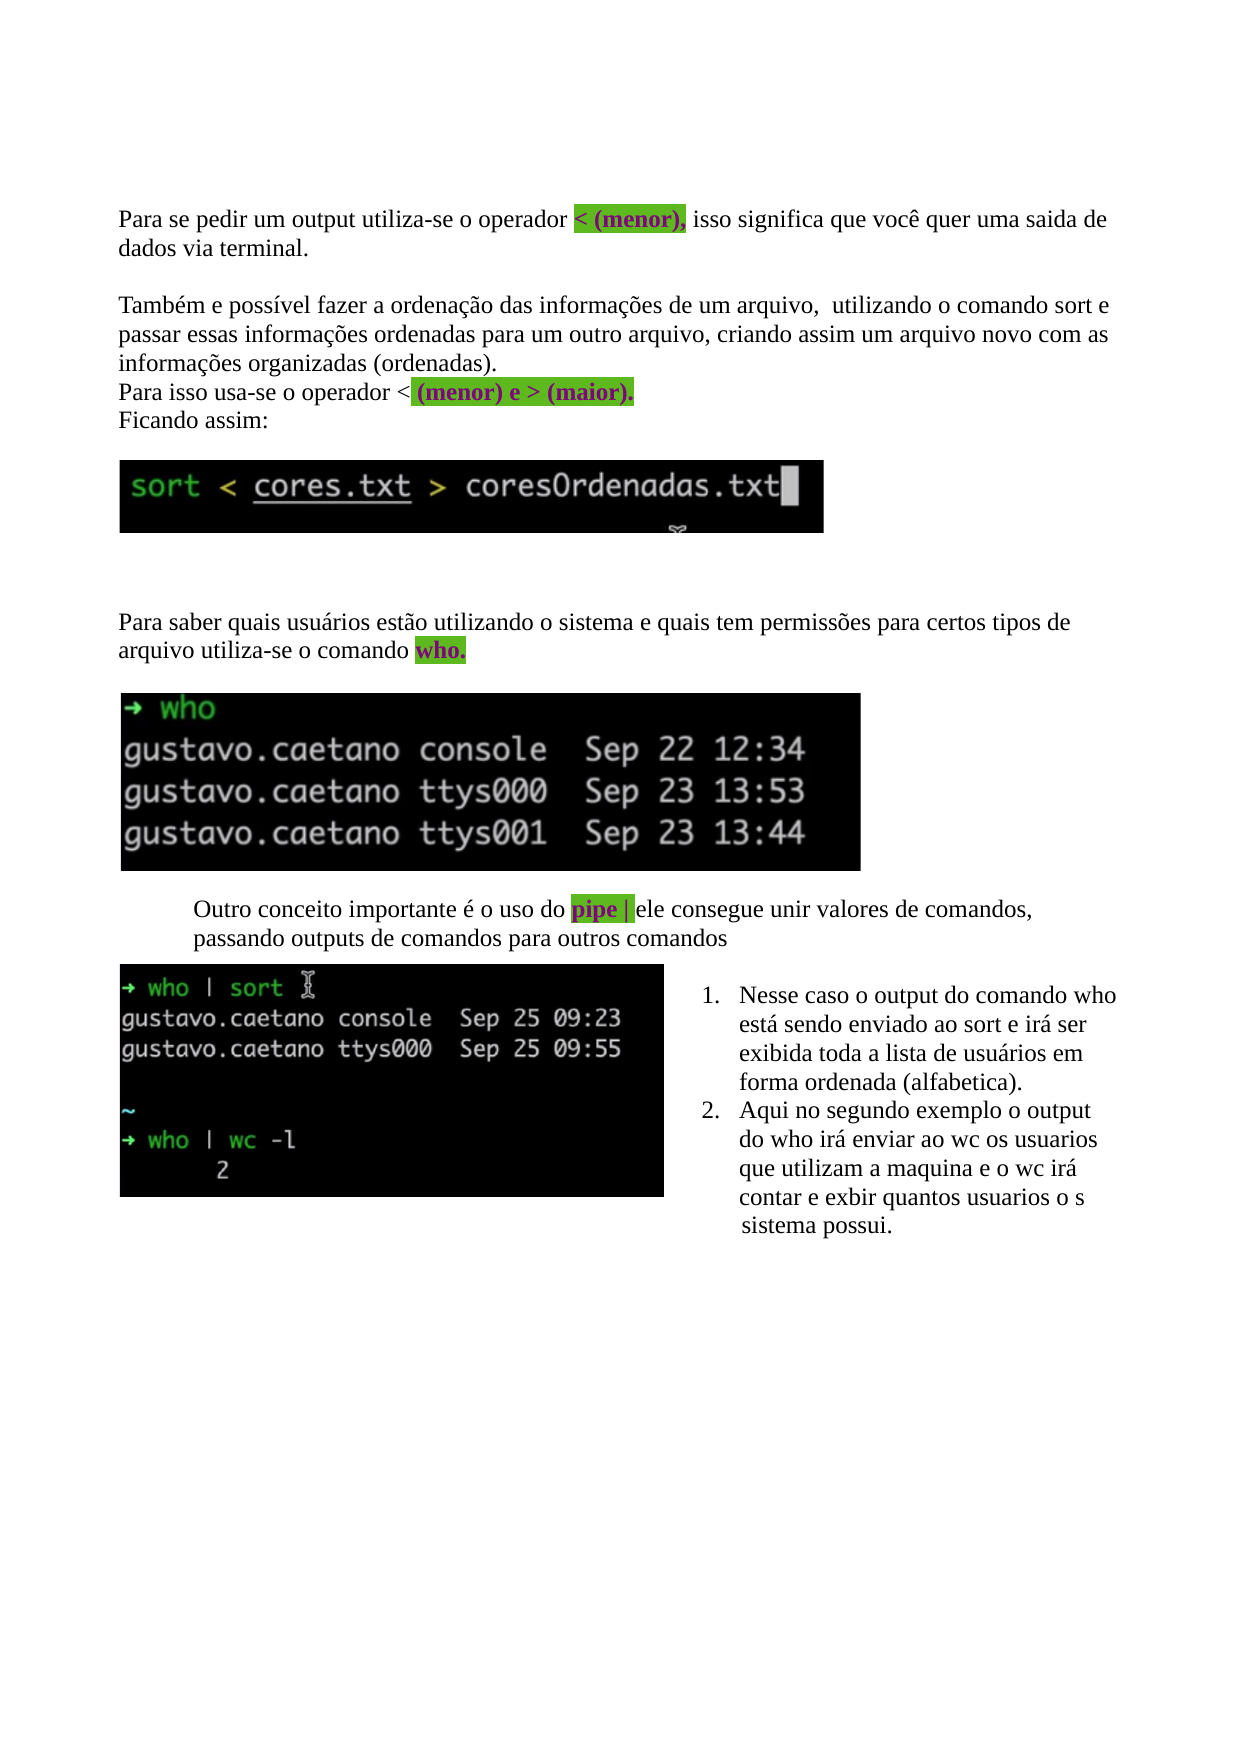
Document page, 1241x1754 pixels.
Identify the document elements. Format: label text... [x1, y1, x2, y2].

text Também e possível fazer a ordenação das informações de um arquivo, utilizando o comando sort e passar essas informações ordenadas para um outro arquivo, criando assim um arquivo novo com as informações organizadas (ordenadas). [118, 291, 1122, 377]
text Para saber quais usuários estão utilizando o sistema e quais tem permissões para certos tipos de arquivo utiliza-se o comando who. [118, 607, 1122, 664]
picture [120, 693, 861, 871]
text Para isso usa-se o operador < (menor) e > (maior). [118, 377, 1122, 406]
list Outro conceito importante é o uso do pipe | ele consegue unir valores de comandos, passando outputs de comandos para outros comandos [156, 894, 1122, 981]
list Aqui no segundo exemplo o output do who irá enviar ao wc os usuarios que utilizam a maquina e o wc irá contar e exbir quantos usuarios o s sistema possui. [156, 1096, 1122, 1239]
text Ficando assim: [118, 406, 1122, 434]
text Para se pedir um output utiliza-se o operador < (menor), isso significa que você quer uma saida de dados via terminal. [118, 204, 1122, 262]
picture [119, 964, 664, 1197]
picture [119, 460, 824, 533]
list Nesse caso o output do comando who está sendo enviado ao sort e irá ser exibida toda a lista de usuários em forma ordenada (alfabetica). [664, 981, 1122, 1096]
